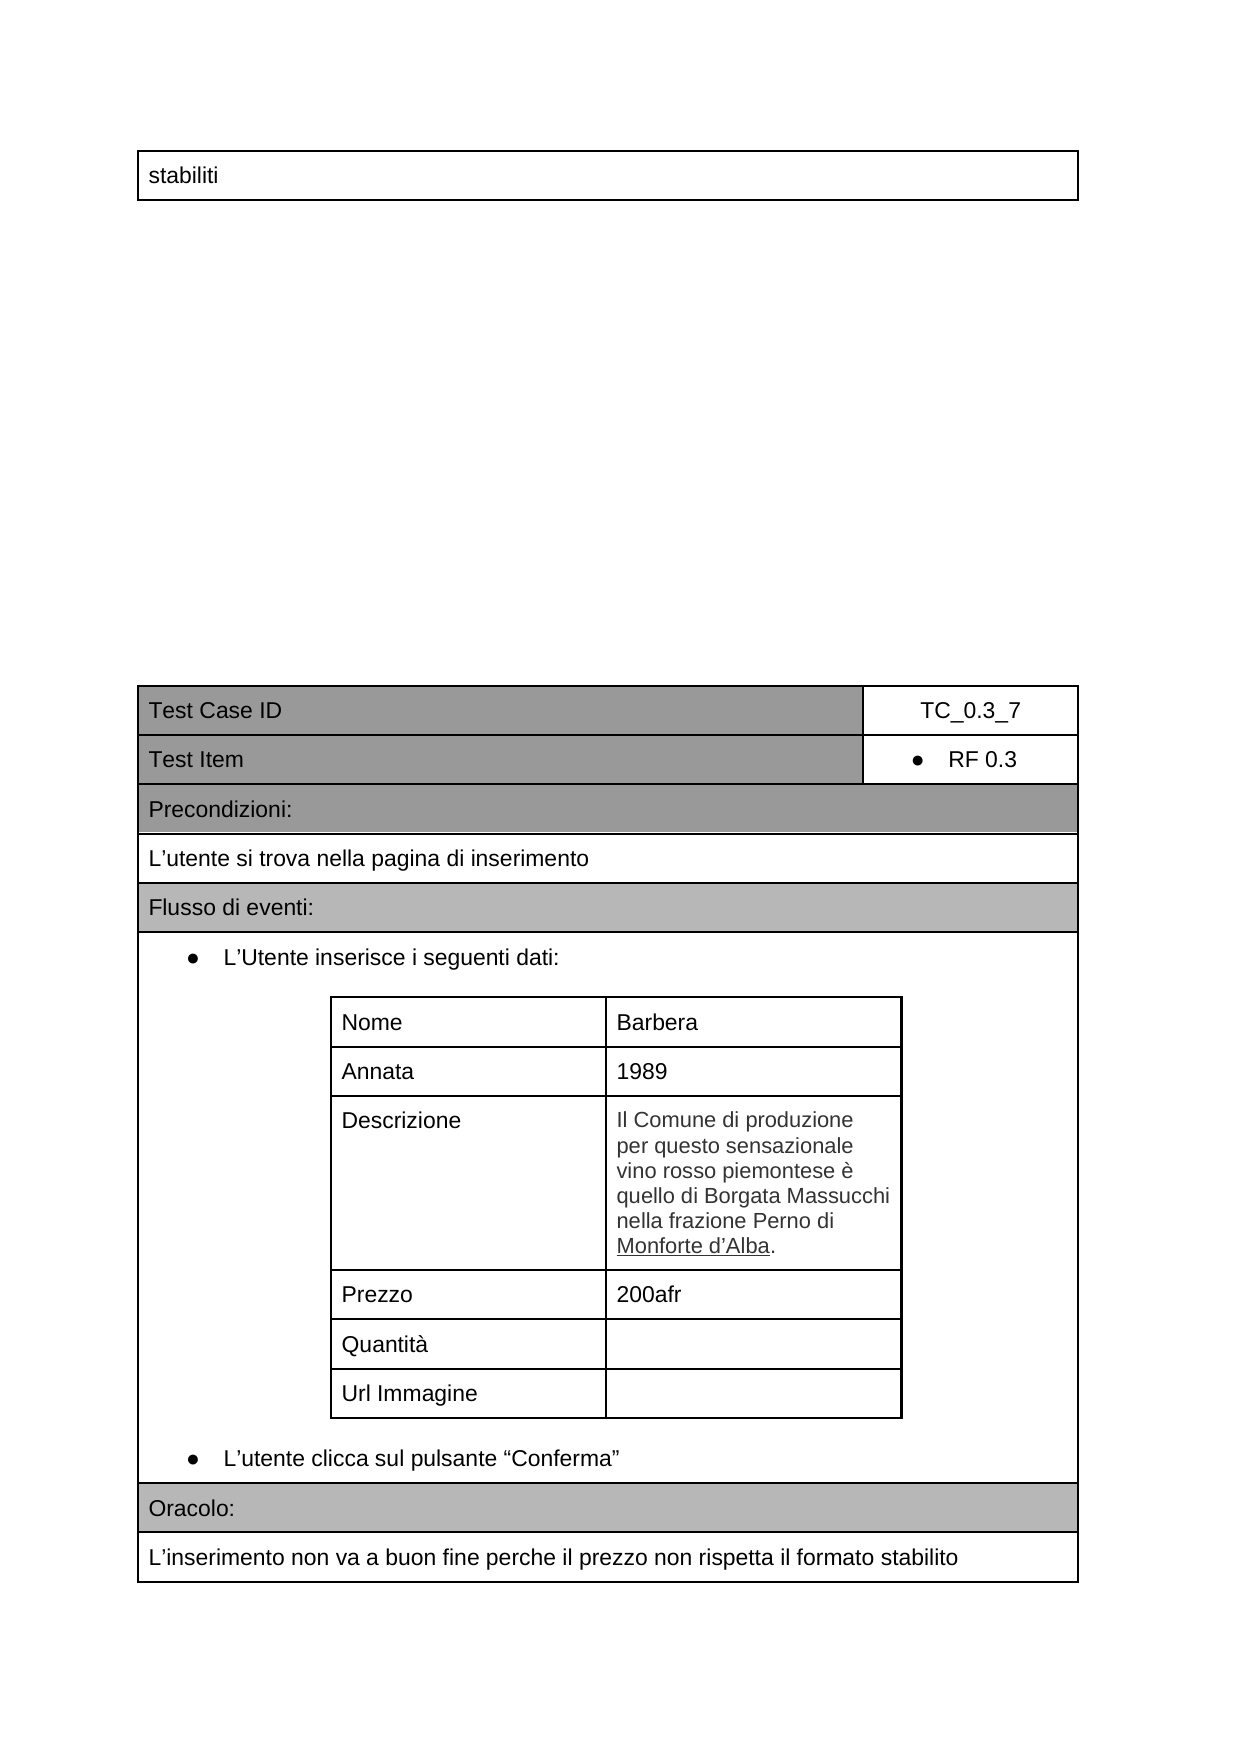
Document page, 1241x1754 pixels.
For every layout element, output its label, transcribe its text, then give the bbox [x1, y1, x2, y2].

table_cell Descrizione [332, 1097, 605, 1269]
table_cell [607, 1370, 900, 1417]
table_cell Oracolo: [139, 1484, 1077, 1531]
table_cell [607, 1320, 900, 1367]
table_cell Test Item [139, 736, 862, 783]
table_cell L’inserimento non va a buon fine perche il prezzo non rispetta il formato stabilito [139, 1533, 1077, 1581]
table_cell L’utente si trova nella pagina di inserimento [139, 835, 1077, 882]
table_cell 200afr [607, 1271, 900, 1318]
table_cell Flusso di eventi: [139, 884, 1077, 931]
table_cell 1989 [607, 1048, 900, 1095]
table_header Test Case ID [139, 687, 862, 734]
table_cell RF 0.3 [864, 736, 1077, 783]
table_cell Precondizioni: [139, 785, 1077, 832]
table_cell Quantità [332, 1320, 605, 1367]
table_header Nome [332, 998, 605, 1046]
table_cell Prezzo [332, 1271, 605, 1318]
table_cell L’Utente inserisce i seguenti dati: L’utente clicca sul pulsante “Conferma” [139, 933, 1077, 1482]
table_header TC_0.3_7 [864, 687, 1077, 734]
table_header Barbera [607, 998, 900, 1046]
table_cell stabiliti [139, 152, 1077, 199]
table_cell Annata [332, 1048, 605, 1095]
table_cell Url Immagine [332, 1370, 605, 1417]
table_cell Il Comune di produzione per questo sensazionale vino rosso piemontese è quello di Borgata Massucchi nella frazione Perno di Monforte d’Alba. [607, 1097, 900, 1269]
